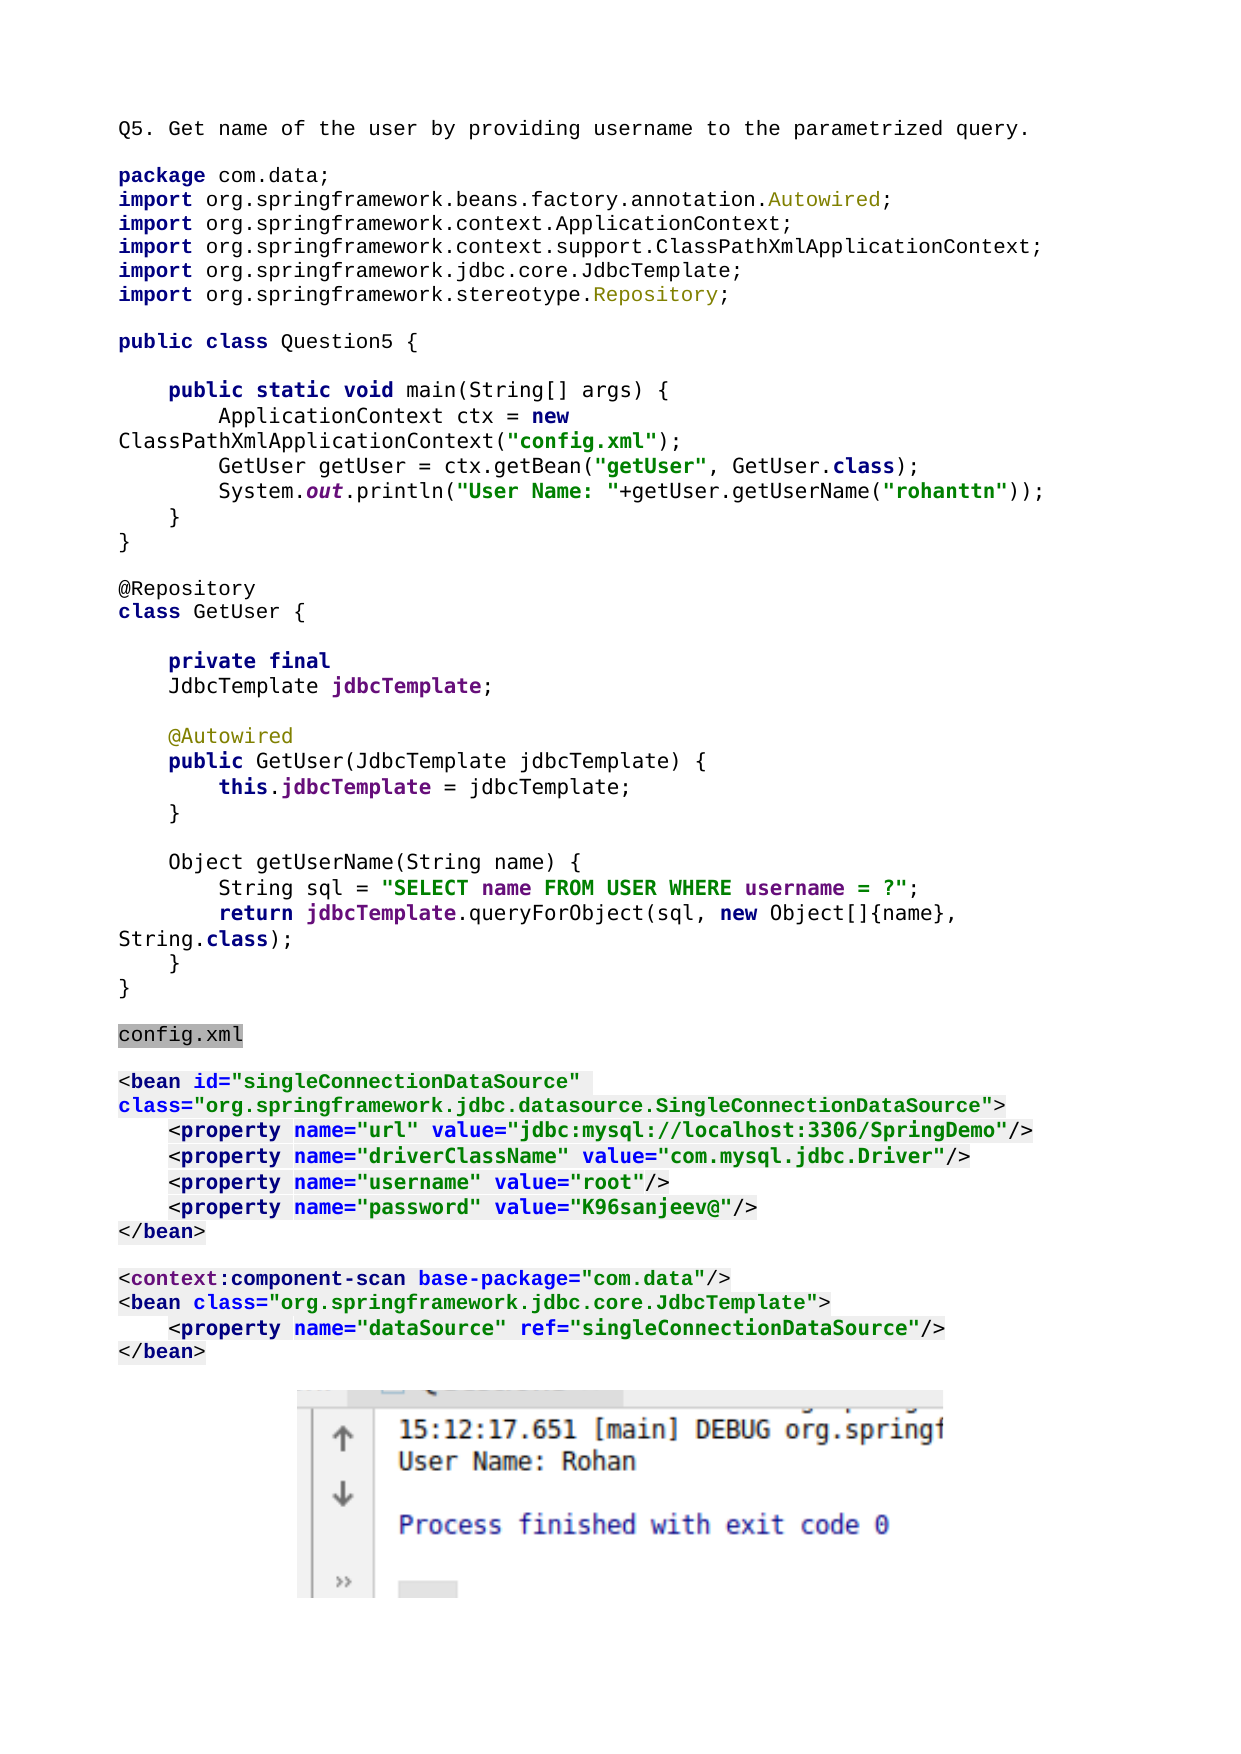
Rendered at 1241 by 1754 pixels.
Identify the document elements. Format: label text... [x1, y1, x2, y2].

text import org.springframework.context.ApplicationContext; [118, 213, 1122, 236]
text <property name="dataSource" ref="singleConnectionDataSource"/> [118, 1316, 1122, 1341]
text public class Question5 { [118, 331, 1122, 354]
text <bean class="org.springframework.jdbc.core.JdbcTemplate"> [118, 1292, 1122, 1316]
text Object getUserName(String name) { [118, 850, 1122, 876]
text System.out.println("User Name: "+getUser.getUserName("rohanttn")); [118, 479, 1122, 505]
text public static void main(String[] args) { [118, 378, 1122, 404]
text private final [118, 649, 1122, 674]
text <property name="username" value="root"/> [118, 1170, 1122, 1195]
text GetUser getUser = ctx.getBean("getUser", GetUser.class); [118, 454, 1122, 479]
text Q5. Get name of the user by providing username to the parametrized query. [118, 118, 1122, 142]
text @Repository [118, 578, 1122, 602]
text @Autowired [118, 724, 1122, 749]
text return jdbcTemplate.queryForObject(sql, new Object[]{name}, String.class); [118, 901, 1122, 951]
text } [118, 951, 1122, 977]
text String sql = "SELECT name FROM USER WHERE username = ?"; [118, 876, 1122, 901]
text <context:component-scan base-package="com.data"/> [118, 1268, 1122, 1292]
text </bean> [118, 1341, 1122, 1365]
text ApplicationContext ctx = new ClassPathXmlApplicationContext("config.xml"); [118, 404, 1122, 454]
text import org.springframework.beans.factory.annotation.Autowired; [118, 189, 1122, 213]
picture [297, 1535, 428, 1598]
text package com.data; [118, 165, 1122, 189]
text this.jdbcTemplate = jdbcTemplate; [118, 775, 1122, 801]
text <bean id="singleConnectionDataSource" class="org.springframework.jdbc.datasource.SingleConnectionDataSource"> [118, 1071, 1122, 1118]
text </bean> [118, 1221, 1122, 1245]
text } [118, 801, 1122, 826]
text <property name="driverClassName" value="com.mysql.jdbc.Driver"/> [118, 1144, 1122, 1170]
text JdbcTemplate jdbcTemplate; [118, 674, 1122, 700]
text } [118, 977, 1122, 1000]
text public GetUser(JdbcTemplate jdbcTemplate) { [118, 749, 1122, 775]
text <property name="password" value="K96sanjeev@"/> [118, 1195, 1122, 1221]
text config.xml [118, 1024, 1122, 1048]
text } [118, 505, 1122, 531]
text class GetUser { [118, 602, 1122, 625]
text <property name="url" value="jdbc:mysql://localhost:3306/SpringDemo"/> [118, 1118, 1122, 1144]
text import org.springframework.context.support.ClassPathXmlApplicationContext; [118, 236, 1122, 260]
text import org.springframework.stereotype.Repository; [118, 284, 1122, 307]
text } [118, 531, 1122, 554]
text import org.springframework.jdbc.core.JdbcTemplate; [118, 260, 1122, 284]
